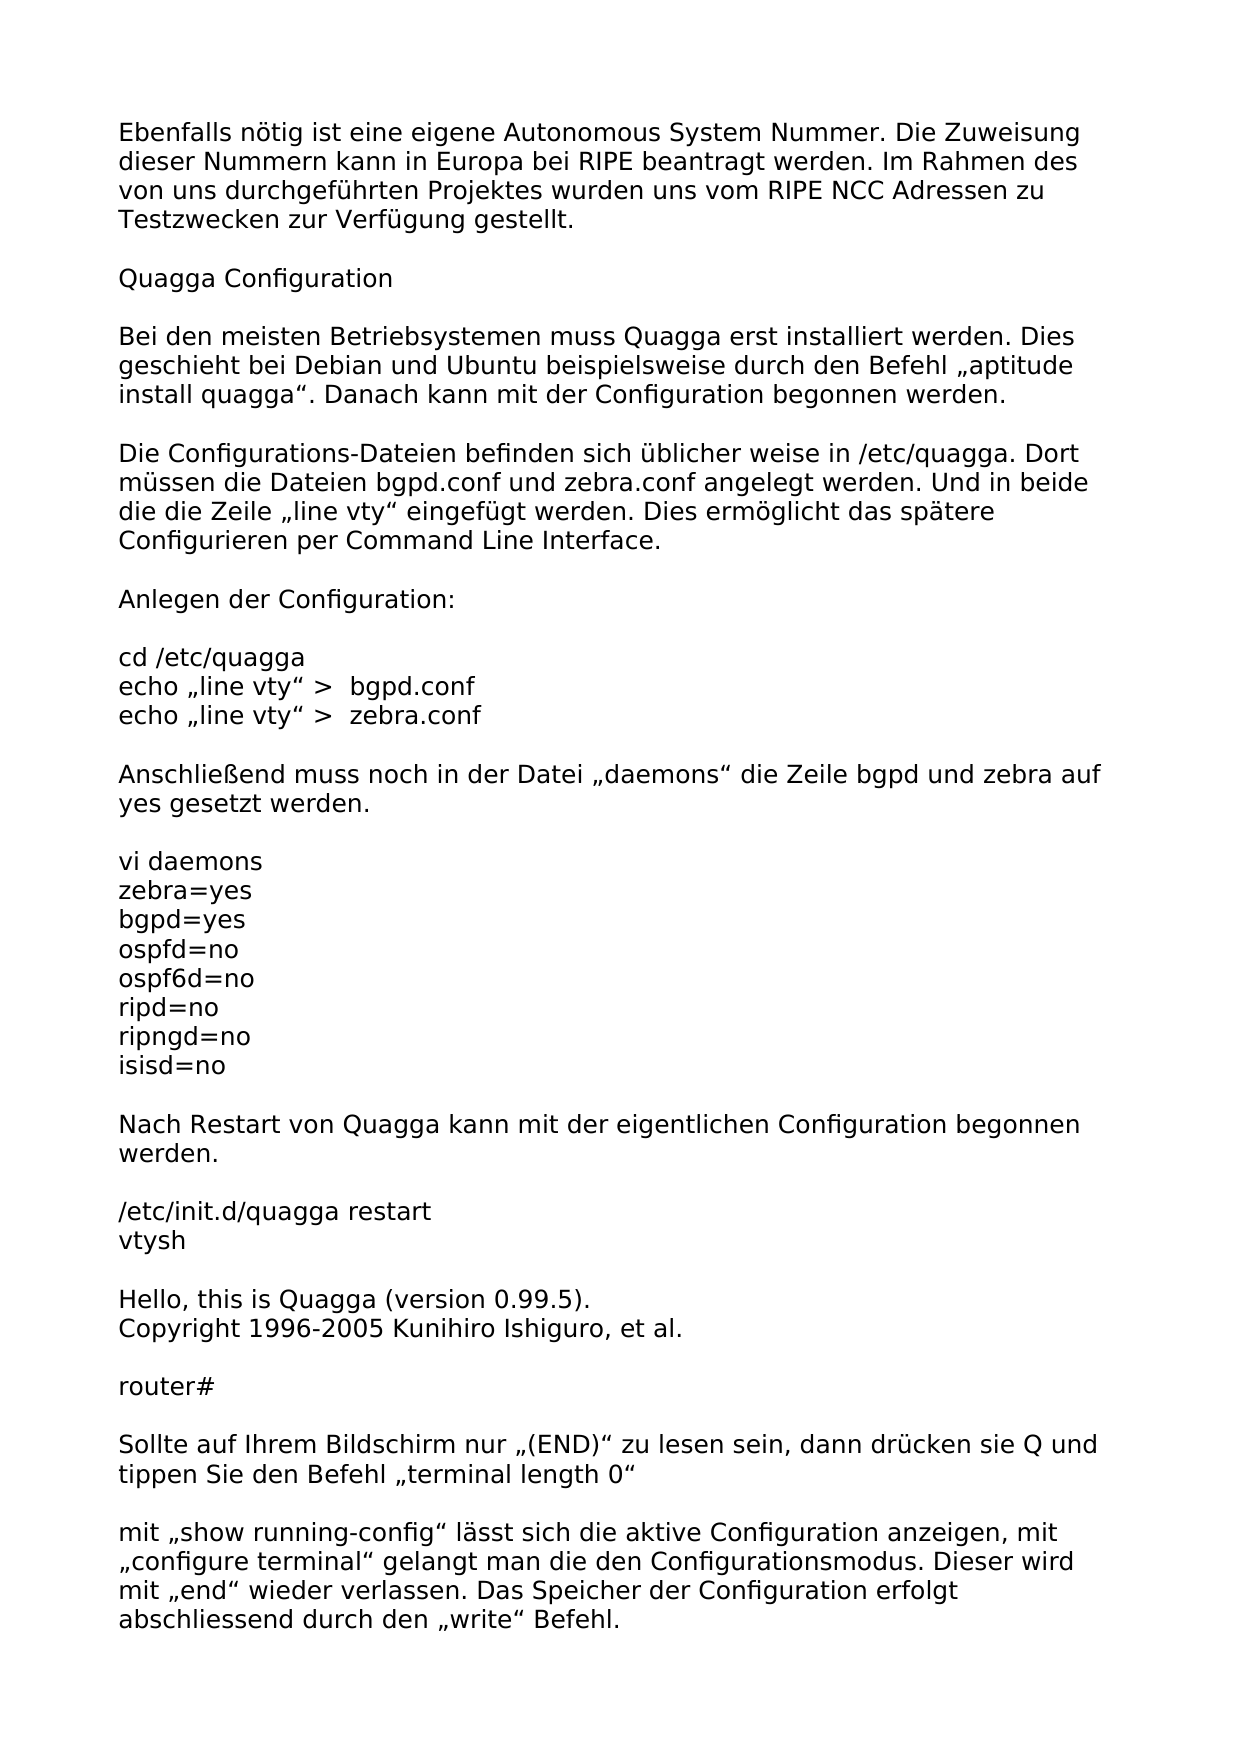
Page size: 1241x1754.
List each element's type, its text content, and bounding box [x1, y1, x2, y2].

text isisd=no [118, 1051, 1122, 1081]
text zebra=yes [118, 876, 1122, 906]
text ripngd=no [118, 1022, 1122, 1051]
text ospf6d=no [118, 964, 1122, 993]
text vi daemons [118, 847, 1122, 876]
text mit „show running-config“ lässt sich die aktive Configuration anzeigen, mit „configure terminal“ gelangt man die den Configurationsmodus. Dieser wird mit „end“ wieder verlassen. Das Speicher der Configuration erfolgt abschliessend durch den „write“ Befehl. [118, 1518, 1122, 1635]
text Ebenfalls nötig ist eine eigene Autonomous System Nummer. Die Zuweisung dieser Nummern kann in Europa bei RIPE beantragt werden. Im Rahmen des von uns durchgeführten Projektes wurden uns vom RIPE NCC Adressen zu Testzwecken zur Verfügung gestellt. [118, 118, 1122, 235]
text Die Configurations-Dateien befinden sich üblicher weise in /etc/quagga. Dort müssen die Dateien bgpd.conf und zebra.conf angelegt werden. Und in beide die die Zeile „line vty“ eingefügt werden. Dies ermöglicht das spätere Configurieren per Command Line Interface. [118, 439, 1122, 556]
text Sollte auf Ihrem Bildschirm nur „(END)“ zu lesen sein, dann drücken sie Q und tippen Sie den Befehl „terminal length 0“ [118, 1431, 1122, 1489]
text echo „line vty“ > zebra.conf [118, 701, 1122, 731]
text Quagga Configuration [118, 264, 1122, 293]
text ospfd=no [118, 935, 1122, 964]
text bgpd=yes [118, 906, 1122, 935]
text /etc/init.d/quagga restart [118, 1197, 1122, 1226]
text Anlegen der Configuration: [118, 585, 1122, 614]
text echo „line vty“ > bgpd.conf [118, 672, 1122, 701]
text Nach Restart von Quagga kann mit der eigentlichen Configuration begonnen werden. [118, 1110, 1122, 1168]
text router# [118, 1372, 1122, 1401]
text Copyright 1996-2005 Kunihiro Ishiguro, et al. [118, 1314, 1122, 1343]
text cd /etc/quagga [118, 643, 1122, 672]
text Anschließend muss noch in der Datei „daemons“ die Zeile bgpd und zebra auf yes gesetzt werden. [118, 760, 1122, 818]
text vtysh [118, 1226, 1122, 1256]
text Hello, this is Quagga (version 0.99.5). [118, 1285, 1122, 1314]
text ripd=no [118, 993, 1122, 1022]
text Bei den meisten Betriebsystemen muss Quagga erst installiert werden. Dies geschieht bei Debian und Ubuntu beispielsweise durch den Befehl „aptitude install quagga“. Danach kann mit der Configuration begonnen werden. [118, 322, 1122, 410]
